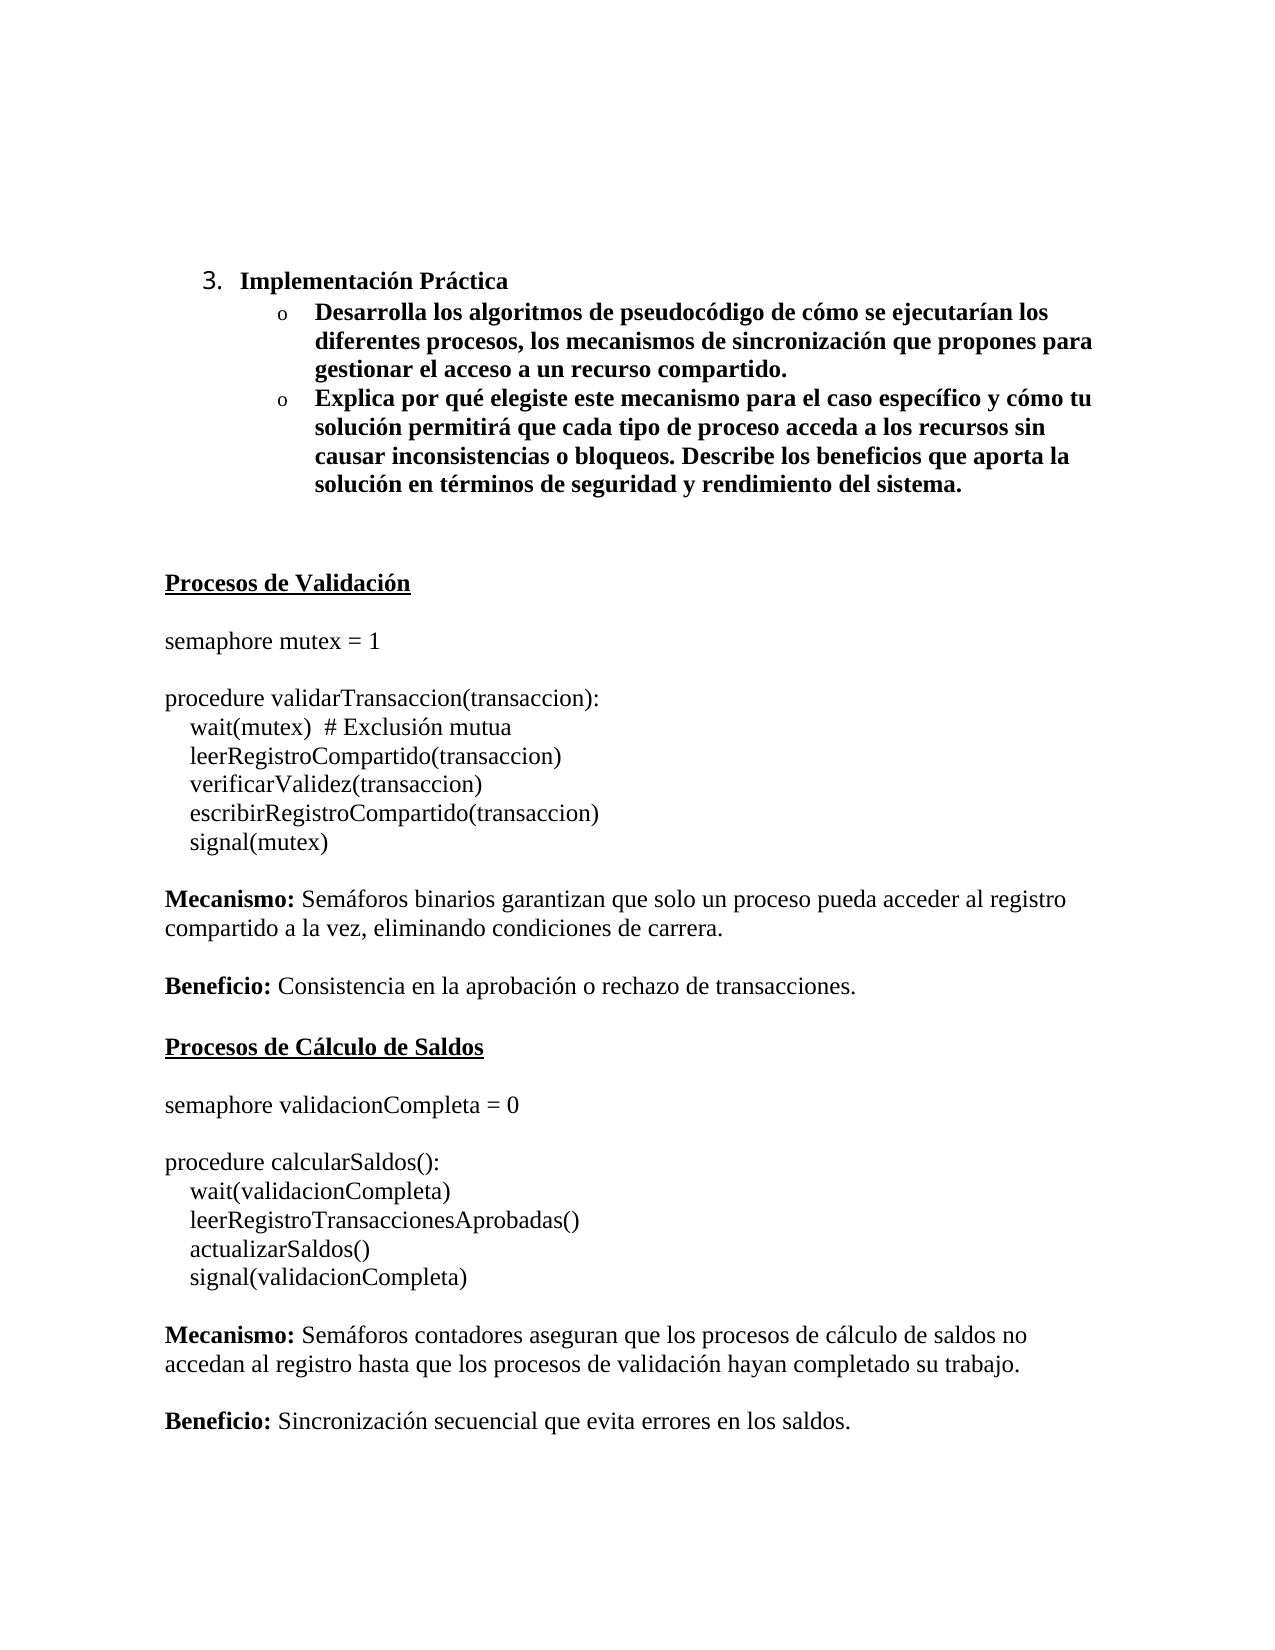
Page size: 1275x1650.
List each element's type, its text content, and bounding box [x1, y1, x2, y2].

text verificarValidez(transaccion) [164, 769, 1108, 798]
text Mecanismo: Semáforos binarios garantizan que solo un proceso pueda acceder al registro compartido a la vez, eliminando condiciones de carrera. [164, 884, 1108, 942]
text semaphore mutex = 1 [164, 626, 1108, 654]
text Beneficio: Sincronización secuencial que evita errores en los saldos. [164, 1406, 1108, 1435]
text procedure validarTransaccion(transaccion): [164, 683, 1108, 712]
text escribirRegistroCompartido(transaccion) [164, 798, 1108, 827]
list Implementación Práctica [202, 263, 1108, 297]
text wait(validacionCompleta) [164, 1176, 1108, 1205]
text wait(mutex) # Exclusión mutua [164, 712, 1108, 741]
text Mecanismo: Semáforos contadores aseguran que los procesos de cálculo de saldos no accedan al registro hasta que los procesos de validación hayan completado su trabajo. [164, 1320, 1108, 1377]
text Beneficio: Consistencia en la aprobación o rechazo de transacciones. [164, 971, 1108, 999]
subtitle Procesos de Cálculo de Saldos [164, 1032, 1108, 1061]
text leerRegistroTransaccionesAprobadas() [164, 1205, 1108, 1234]
list Desarrolla los algoritmos de pseudocódigo de cómo se ejecutarían los diferentes procesos, los mecanismos de sincronización que propones para gestionar el acceso a un recurso compartido. [277, 297, 1108, 383]
subtitle Procesos de Validación [164, 568, 1108, 597]
text signal(mutex) [164, 827, 1108, 856]
text leerRegistroCompartido(transaccion) [164, 741, 1108, 769]
text semaphore validacionCompleta = 0 [164, 1090, 1108, 1119]
text signal(validacionCompleta) [164, 1262, 1108, 1291]
text procedure calcularSaldos(): [164, 1147, 1108, 1176]
text actualizarSaldos() [164, 1234, 1108, 1262]
list Explica por qué elegiste este mecanismo para el caso específico y cómo tu solución permitirá que cada tipo de proceso acceda a los recursos sin causar inconsistencias o bloqueos. Describe los beneficios que aporta la solución en términos de seguridad y rendimiento del sistema. [277, 383, 1108, 498]
